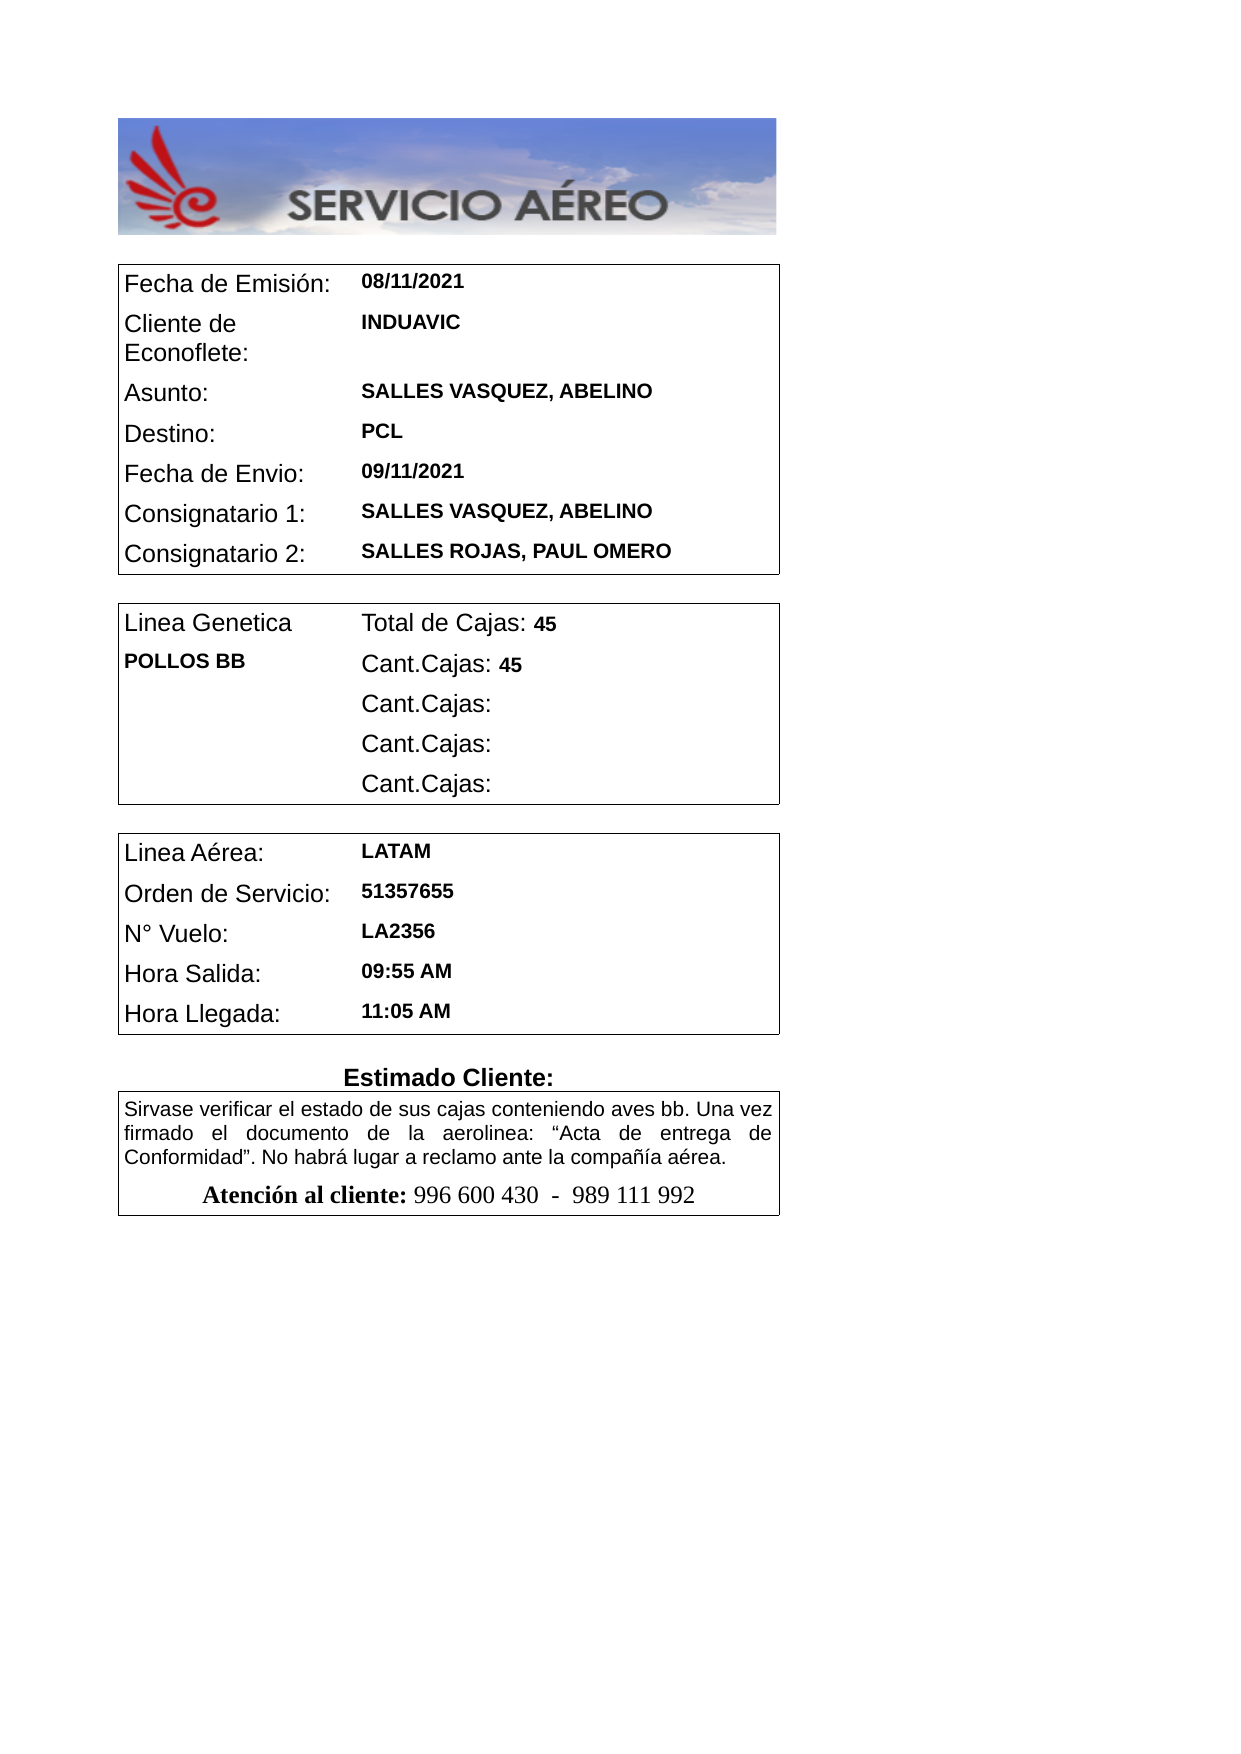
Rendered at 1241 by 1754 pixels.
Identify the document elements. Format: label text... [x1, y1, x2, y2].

table_cell 09/11/2021 [356, 453, 779, 493]
table_cell INDUAVIC [356, 304, 779, 373]
table_cell SALLES VASQUEZ, ABELINO [356, 373, 779, 413]
table_cell Atención al cliente: 996 600 430 - 989 111 992 [119, 1175, 779, 1215]
table_cell POLLOS BB [119, 643, 356, 683]
table_cell Linea Aérea: [119, 834, 356, 873]
table_cell Cant.Cajas: [356, 683, 779, 723]
table_cell [356, 575, 779, 603]
table_cell SALLES VASQUEZ, ABELINO [356, 493, 779, 533]
table_cell Estimado Cliente: [118, 1035, 779, 1091]
table_cell LA2356 [356, 913, 779, 953]
table_cell [119, 683, 356, 723]
table_header Fecha de Emisión: [119, 265, 356, 304]
table_cell Cant.Cajas: [356, 764, 779, 804]
table_cell Cliente de Econoflete: [119, 304, 356, 373]
table_cell Sirvase verificar el estado de sus cajas conteniendo aves bb. Una vez firmado el documento de la aerolinea: “Acta de entrega de Conformidad”. No habrá lugar a reclamo ante la compañía aérea. [119, 1092, 779, 1175]
table_cell Hora Llegada: [119, 994, 356, 1034]
table_cell Linea Genetica [119, 604, 356, 643]
table_cell Cant.Cajas: 45 [356, 643, 779, 683]
table_cell 11:05 AM [356, 994, 779, 1034]
table_cell 09:55 AM [356, 953, 779, 993]
table_cell SALLES ROJAS, PAUL OMERO [356, 534, 779, 574]
table_cell [118, 805, 356, 833]
table_cell Total de Cajas: 45 [356, 604, 779, 643]
table_cell LATAM [356, 834, 779, 873]
table_cell N° Vuelo: [119, 913, 356, 953]
table_cell 51357655 [356, 873, 779, 913]
table_cell Orden de Servicio: [119, 873, 356, 913]
table_cell Hora Salida: [119, 953, 356, 993]
table_cell Consignatario 1: [119, 493, 356, 533]
table_cell [356, 805, 779, 833]
table_header 08/11/2021 [356, 265, 779, 304]
table_cell PCL [356, 413, 779, 453]
table_cell Asunto: [119, 373, 356, 413]
table_cell [118, 575, 356, 603]
table_cell Consignatario 2: [119, 534, 356, 574]
table_cell Fecha de Envio: [119, 453, 356, 493]
table_cell [119, 764, 356, 804]
table_cell Destino: [119, 413, 356, 453]
table_cell Cant.Cajas: [356, 723, 779, 763]
table_cell [119, 723, 356, 763]
picture [118, 118, 777, 235]
